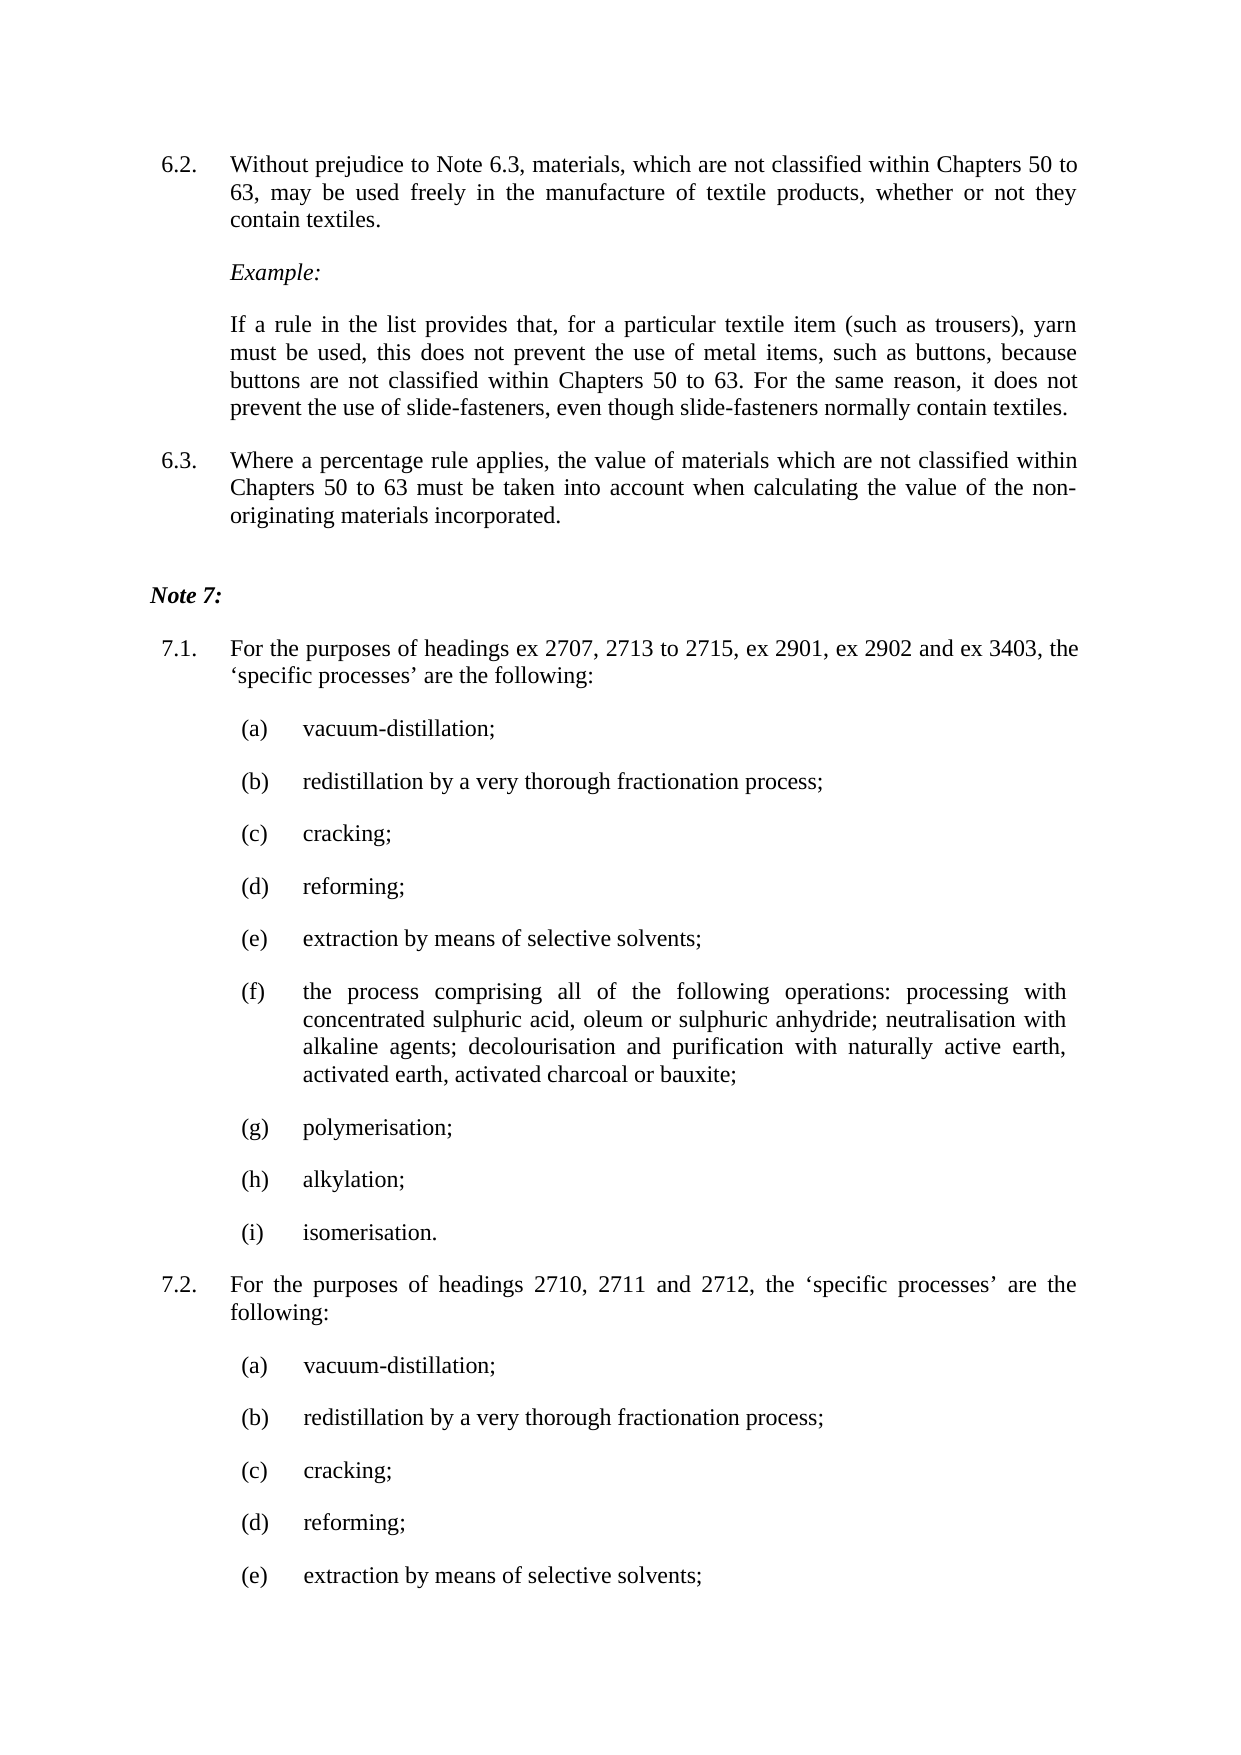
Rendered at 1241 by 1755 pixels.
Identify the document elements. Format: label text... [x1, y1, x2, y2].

table_header For the purposes of headings ex 2707, 2713 to 2715, ex 2901, ex 2902 and ex 3403, the ‘specific processes’ are the following: [219, 634, 1090, 1270]
table_cell Where a percentage rule applies, the value of materials which are not classified within Chapters 50 to 63 must be taken into account when calculating the value of the non-originating materials incorporated. [219, 446, 1090, 554]
table_cell redistillation by a very thorough fractionation process; [292, 1403, 1079, 1456]
table_cell isomerisation. [291, 1218, 1079, 1270]
table_cell polymerisation; [291, 1113, 1079, 1165]
table_cell (d) [230, 872, 291, 924]
table_cell cracking; [292, 1456, 1079, 1508]
text Note 7: [150, 581, 1090, 609]
table_cell (f) [230, 977, 291, 1112]
table_cell (e) [230, 925, 291, 977]
table_cell Without prejudice to Note 6.3, materials, which are not classified within Chapters 50 to 63, may be used freely in the manufacture of textile products, whether or not they contain textiles. Example: If a rule in the list provides that, for a particular textile item (such as trousers), yarn must be used, this does not prevent the use of metal items, such as buttons, because buttons are not classified within Chapters 50 to 63. For the same reason, it does not prevent the use of slide-fasteners, even though slide-fasteners normally contain textiles. [219, 150, 1090, 446]
table_cell (e) [230, 1561, 292, 1589]
table_cell (c) [230, 819, 291, 872]
table_cell redistillation by a very thorough fractionation process; [291, 767, 1079, 819]
table_cell (i) [230, 1218, 291, 1270]
table_cell (g) [230, 1113, 291, 1165]
table_cell (h) [230, 1165, 291, 1218]
table_cell 7.2. [150, 1270, 218, 1589]
table_cell For the purposes of headings 2710, 2711 and 2712, the ‘specific processes’ are the following: [219, 1270, 1090, 1589]
table_cell reforming; [291, 872, 1079, 924]
table_cell (b) [230, 1403, 292, 1456]
table_cell alkylation; [291, 1165, 1079, 1218]
table_cell (c) [230, 1456, 292, 1508]
table_header 7.1. [150, 634, 218, 1270]
table_cell reforming; [292, 1509, 1079, 1561]
table_cell (d) [230, 1509, 292, 1561]
table_header vacuum-distillation; [292, 1351, 1079, 1403]
table_cell extraction by means of selective solvents; [292, 1561, 1079, 1589]
table_cell cracking; [291, 819, 1079, 872]
table_header (a) [230, 1351, 292, 1403]
table_cell the process comprising all of the following operations: processing with concentrated sulphuric acid, oleum or sulphuric anhydride; neutralisation with alkaline agents; decolourisation and purification with naturally active earth, activated earth, activated charcoal or bauxite; [291, 977, 1079, 1112]
table_cell 6.2. [150, 150, 218, 446]
table_cell (b) [230, 767, 291, 819]
table_header (a) [230, 714, 291, 767]
table_cell 6.3. [150, 446, 218, 554]
table_header vacuum-distillation; [291, 714, 1079, 767]
table_cell extraction by means of selective solvents; [291, 925, 1079, 977]
